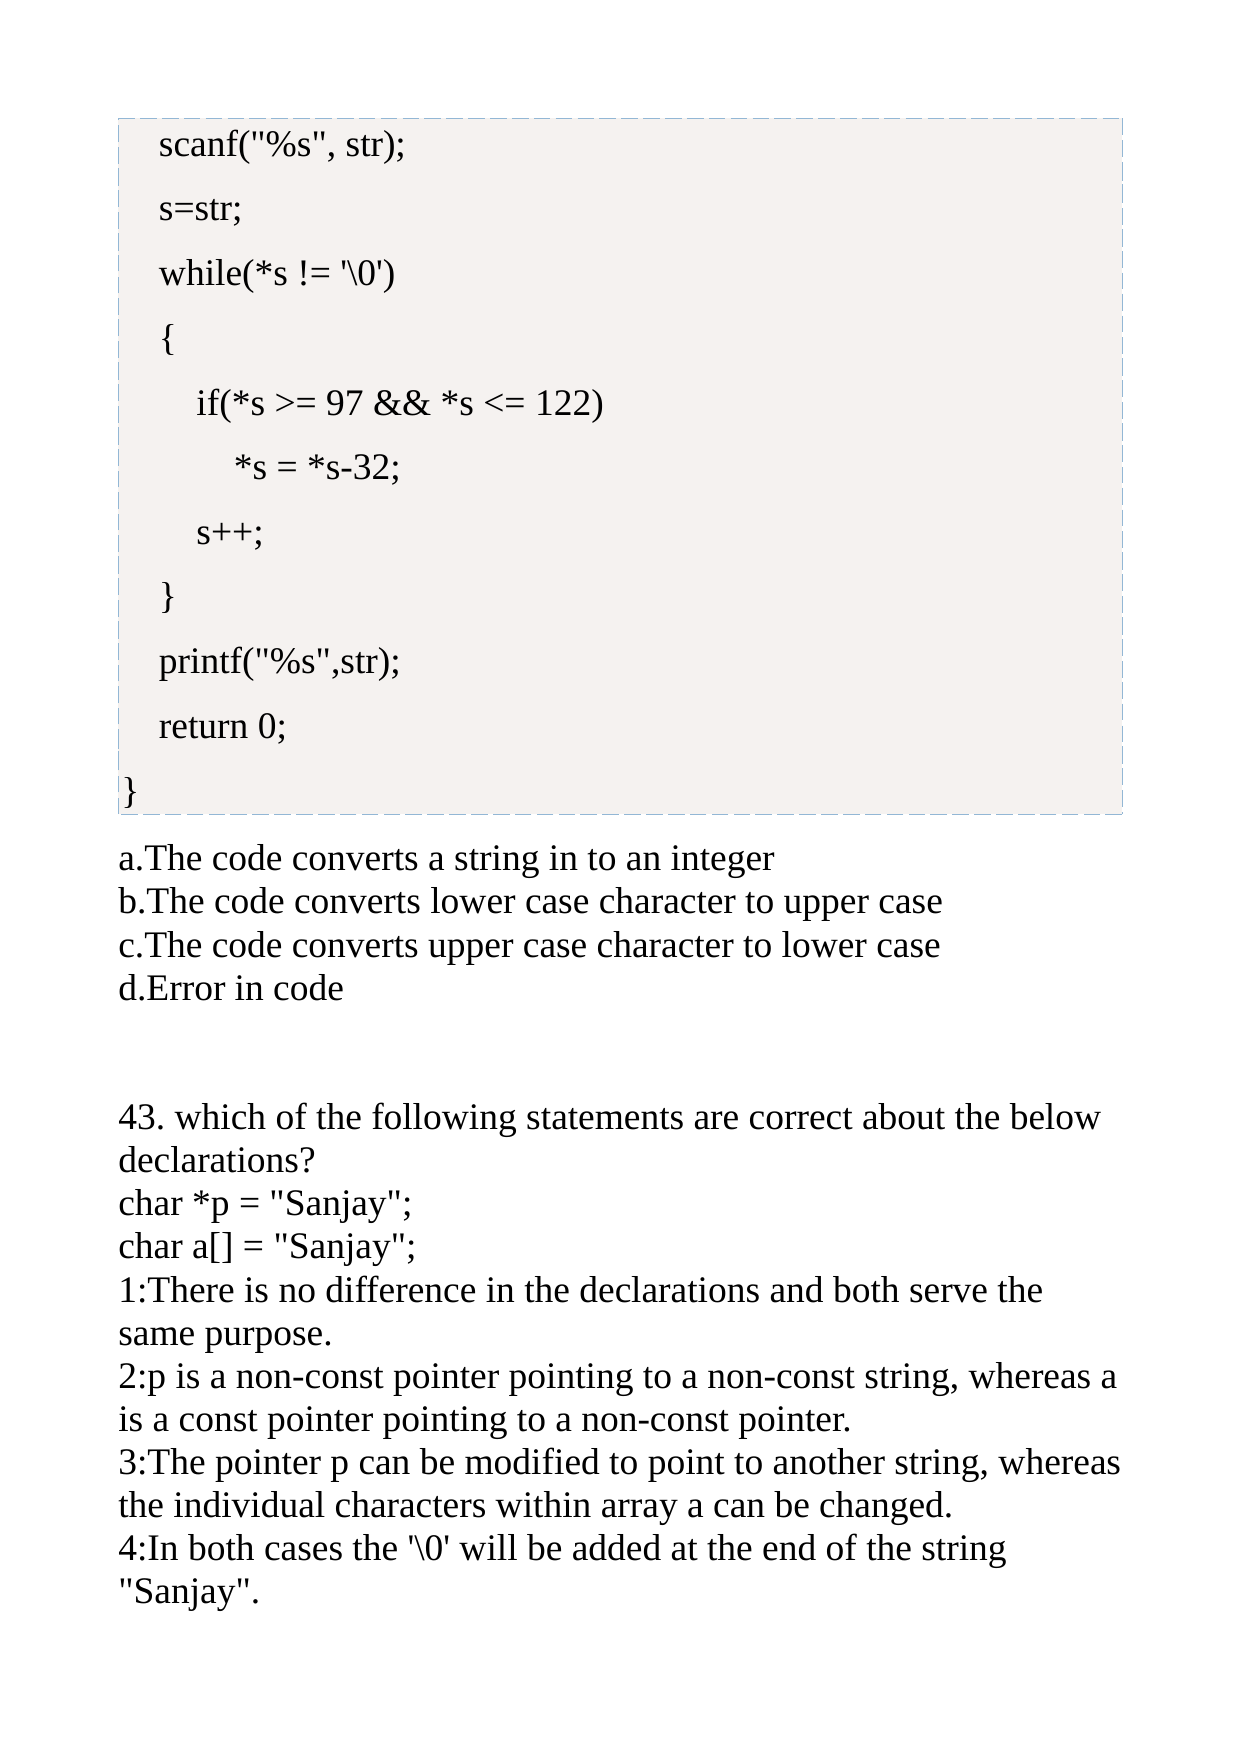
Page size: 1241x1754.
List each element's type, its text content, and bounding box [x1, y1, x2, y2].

text 2:p is a non-const pointer pointing to a non-const string, whereas a is a const pointer pointing to a non-const pointer. [118, 1353, 1122, 1439]
text scanf("%s", str); [118, 118, 1122, 164]
text printf("%s",str); [118, 636, 1122, 682]
text b.The code converts lower case character to upper case [118, 879, 1122, 922]
text char a[] = "Sanjay"; [118, 1224, 1122, 1267]
text a.The code converts a string in to an integer [118, 836, 1122, 879]
text d.Error in code [118, 965, 1122, 1008]
text } [118, 571, 1122, 617]
text } [118, 765, 1122, 814]
text 3:The pointer p can be modified to point to another string, whereas the individual characters within array a can be changed. [118, 1439, 1122, 1526]
text 43. which of the following statements are correct about the below declarations? [118, 1094, 1122, 1181]
text 1:There is no difference in the declarations and both serve the same purpose. [118, 1267, 1122, 1353]
text while(*s != '\0') [118, 247, 1122, 294]
text s++; [118, 506, 1122, 552]
text char *p = "Sanjay"; [118, 1181, 1122, 1224]
text 4:In both cases the '\0' will be added at the end of the string "Sanjay". [118, 1526, 1122, 1612]
text { [118, 312, 1122, 358]
text *s = *s-32; [118, 442, 1122, 488]
text return 0; [118, 700, 1122, 746]
text if(*s >= 97 && *s <= 122) [118, 377, 1122, 423]
text s=str; [118, 183, 1122, 229]
text c.The code converts upper case character to lower case [118, 922, 1122, 965]
